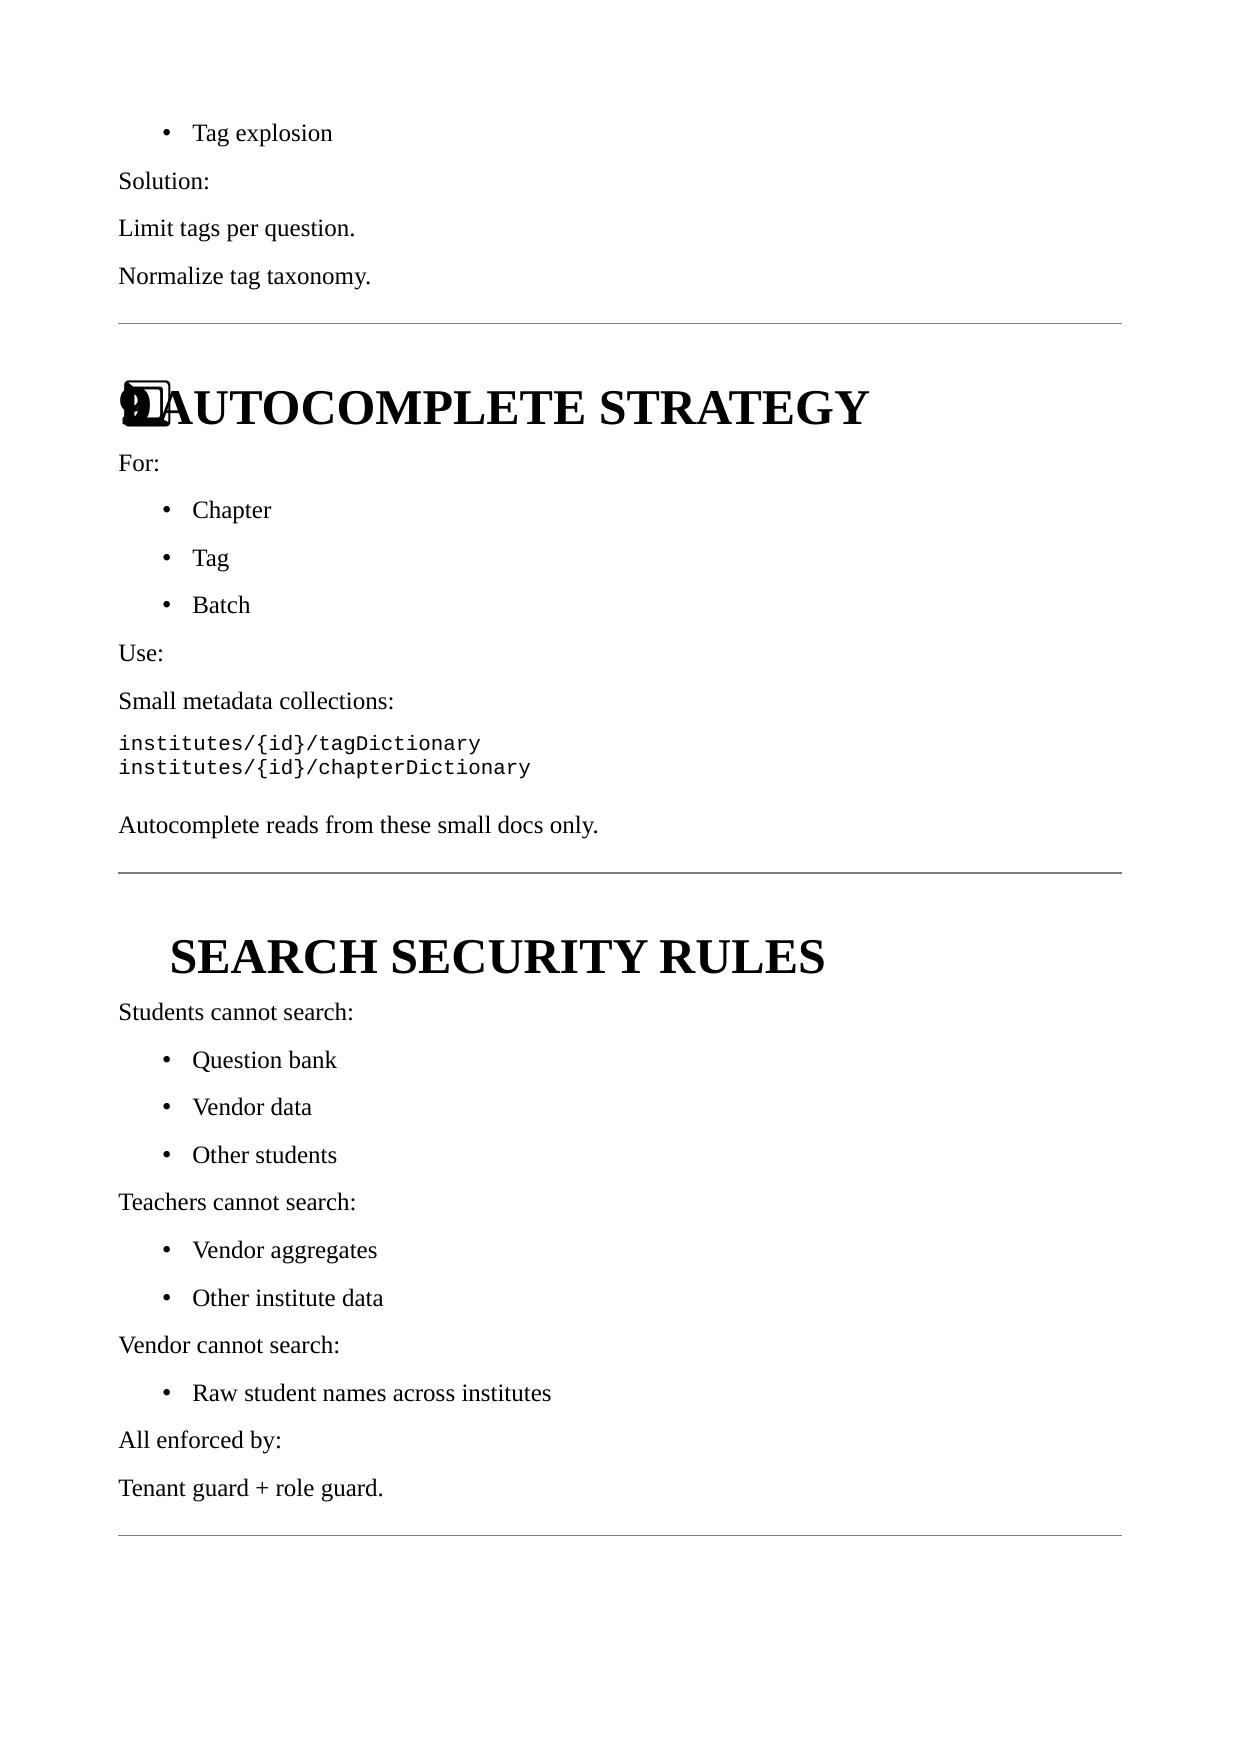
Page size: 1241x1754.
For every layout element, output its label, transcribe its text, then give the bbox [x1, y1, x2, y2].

list Chapter [162, 495, 1122, 524]
text Limit tags per question. [118, 213, 1122, 242]
text institutes/{id}/chapterDictionary [118, 757, 1122, 781]
text Autocomplete reads from these small docs only. [118, 810, 1122, 839]
list Question bank [162, 1045, 1122, 1073]
list Other students [162, 1140, 1122, 1169]
list Other institute data [162, 1283, 1122, 1311]
text All enforced by: [118, 1426, 1122, 1454]
text Normalize tag taxonomy. [118, 261, 1122, 290]
list Raw student names across institutes [162, 1378, 1122, 1407]
text Small metadata collections: [118, 686, 1122, 714]
list Vendor aggregates [162, 1235, 1122, 1264]
text institutes/{id}/tagDictionary [118, 733, 1122, 757]
subtitle 🔟 SEARCH SECURITY RULES [118, 927, 1122, 984]
list Batch [162, 591, 1122, 619]
text Use: [118, 638, 1122, 667]
list Tag explosion [162, 118, 1122, 147]
subtitle 9️⃣ AUTOCOMPLETE STRATEGY [118, 378, 1122, 435]
text Solution: [118, 166, 1122, 194]
text For: [118, 448, 1122, 477]
text Teachers cannot search: [118, 1187, 1122, 1216]
text Tenant guard + role guard. [118, 1473, 1122, 1502]
list Tag [162, 543, 1122, 572]
text Students cannot search: [118, 997, 1122, 1026]
text Vendor cannot search: [118, 1330, 1122, 1359]
list Vendor data [162, 1092, 1122, 1121]
